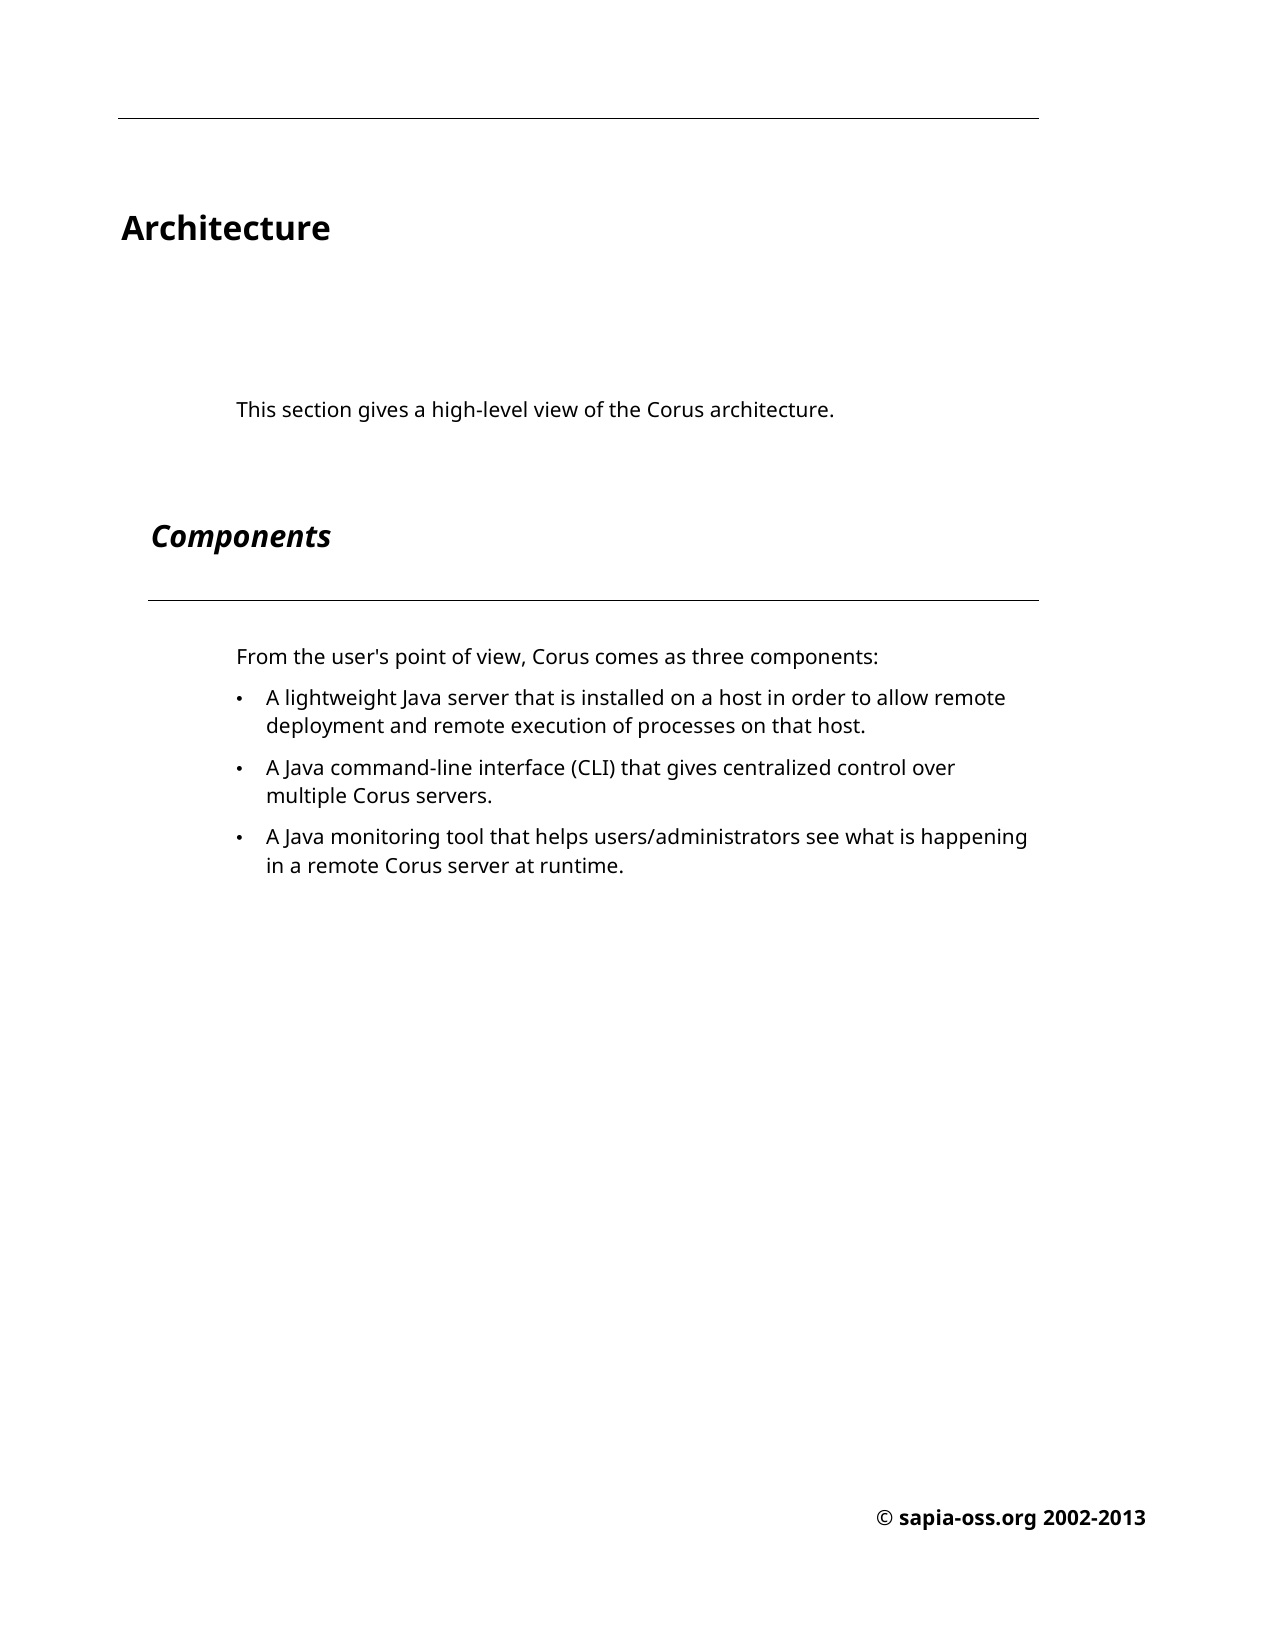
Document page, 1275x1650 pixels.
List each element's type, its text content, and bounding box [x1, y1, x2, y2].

list A Java monitoring tool that helps users/administrators see what is happening in a remote Corus server at runtime. [236, 822, 1039, 879]
text From the user's point of view, Corus comes as three components: [236, 642, 1039, 670]
list A Java command-line interface (CLI) that gives centralized control over multiple Corus servers. [236, 752, 1039, 809]
list A lightweight Java server that is installed on a host in order to allow remote deployment and remote execution of processes on that host. [236, 683, 1039, 740]
subtitle Architecture [118, 119, 1039, 336]
subtitle Components [148, 512, 1039, 600]
text This section gives a high-level view of the Corus architecture. [236, 394, 1039, 423]
